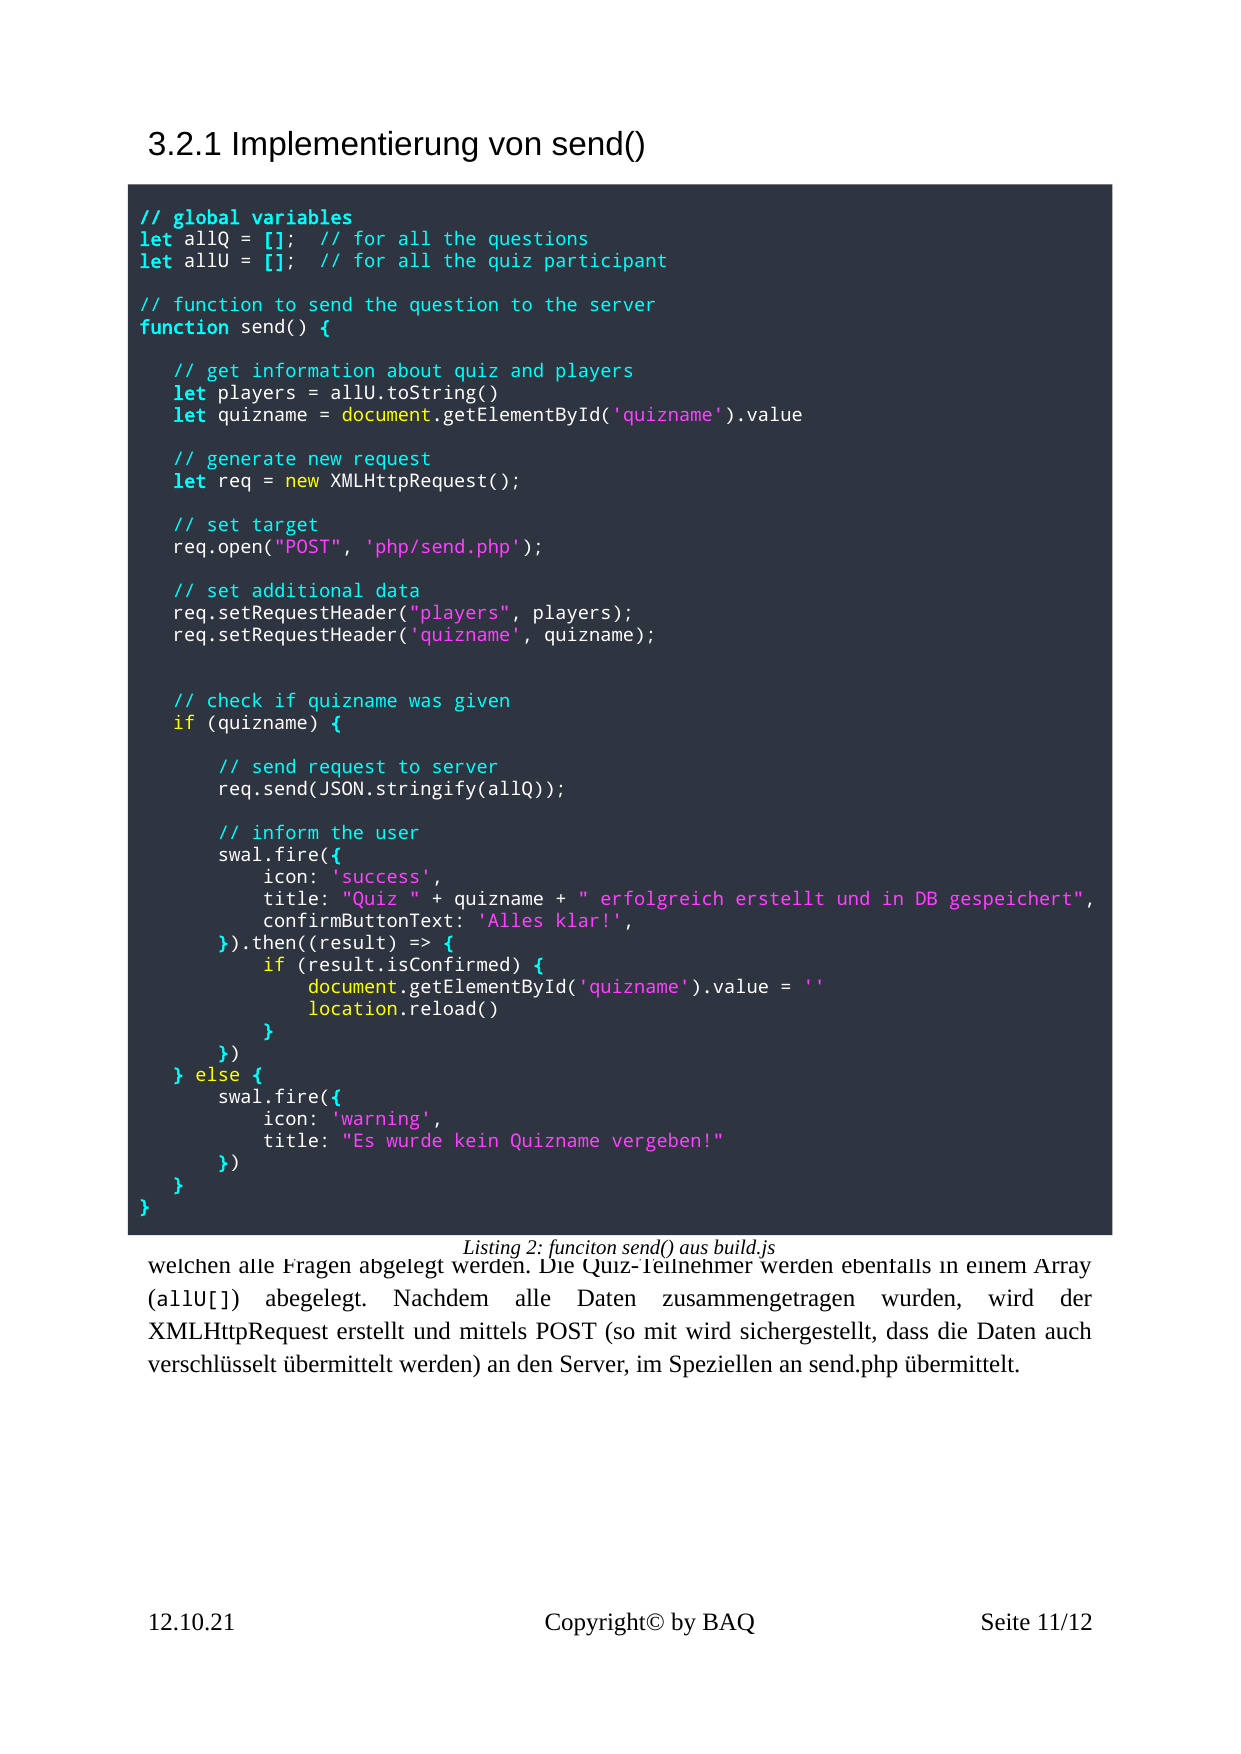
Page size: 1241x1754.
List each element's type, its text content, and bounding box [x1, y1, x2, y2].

subtitle 3.2.1 Implementierung von send() [148, 124, 1093, 163]
list Listing 2: funciton send() aus build.js [113, 197, 1128, 1259]
text Für die Implementierung der send()-Funktion wurde zunächst ein Array allQ[] angelegt in welchen alle Fragen abgelegt werden. Die Quiz-Teilnehmer werden ebenfalls in einem Array (allU[]) abegelegt. Nachdem alle Daten zusammengetragen wurden, wird der XMLHttpRequest erstellt und mittels POST (so mit wird sichergestellt, dass die Daten auch verschlüsselt übermittelt werden) an den Server, im Speziellen an send.php übermittelt. [148, 1259, 1093, 1378]
